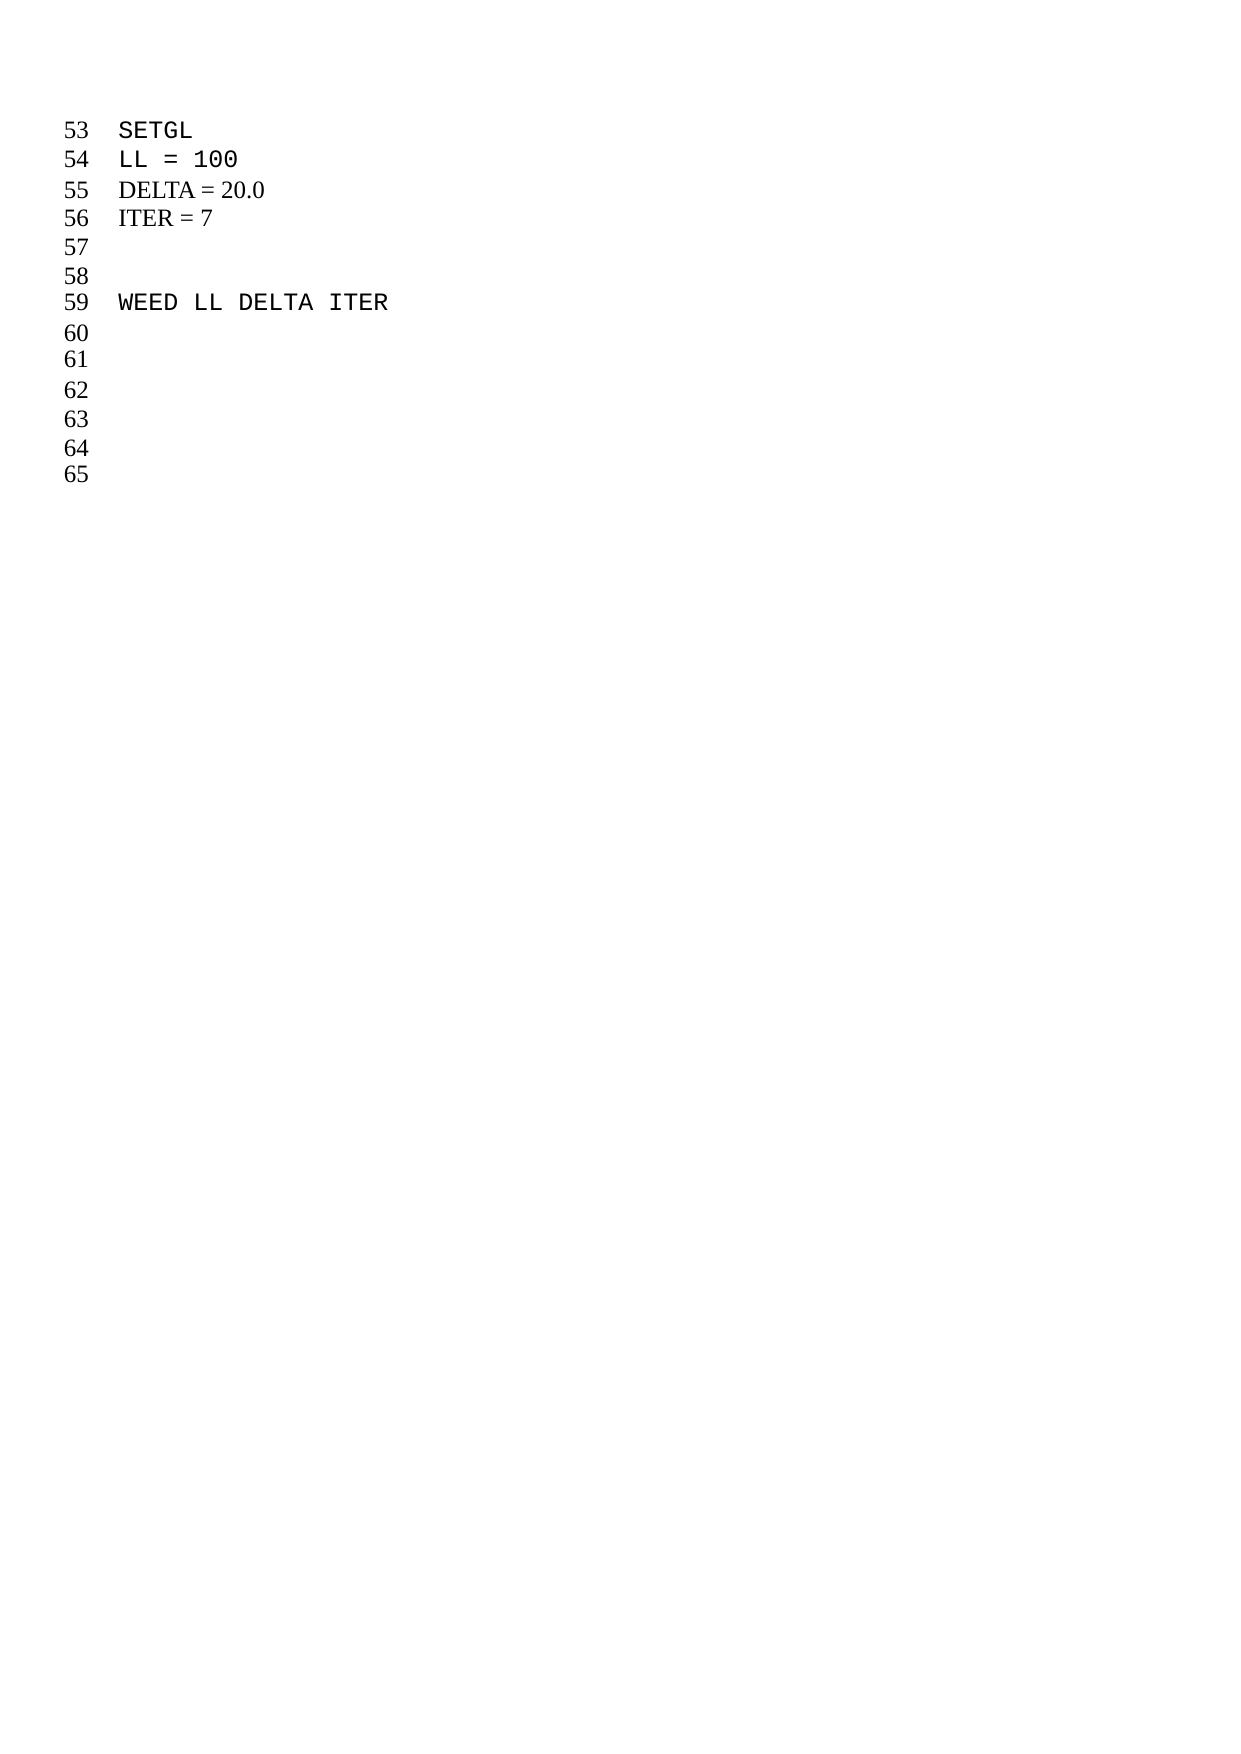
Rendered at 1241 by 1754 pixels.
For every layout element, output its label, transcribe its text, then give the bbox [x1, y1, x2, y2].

text WEED LL DELTA ITER [118, 290, 1122, 318]
text DELTA = 20.0 [118, 175, 1122, 203]
text ITER = 7 [118, 203, 1122, 232]
text SETGL [118, 118, 1122, 146]
text LL = 100 [118, 146, 1122, 175]
